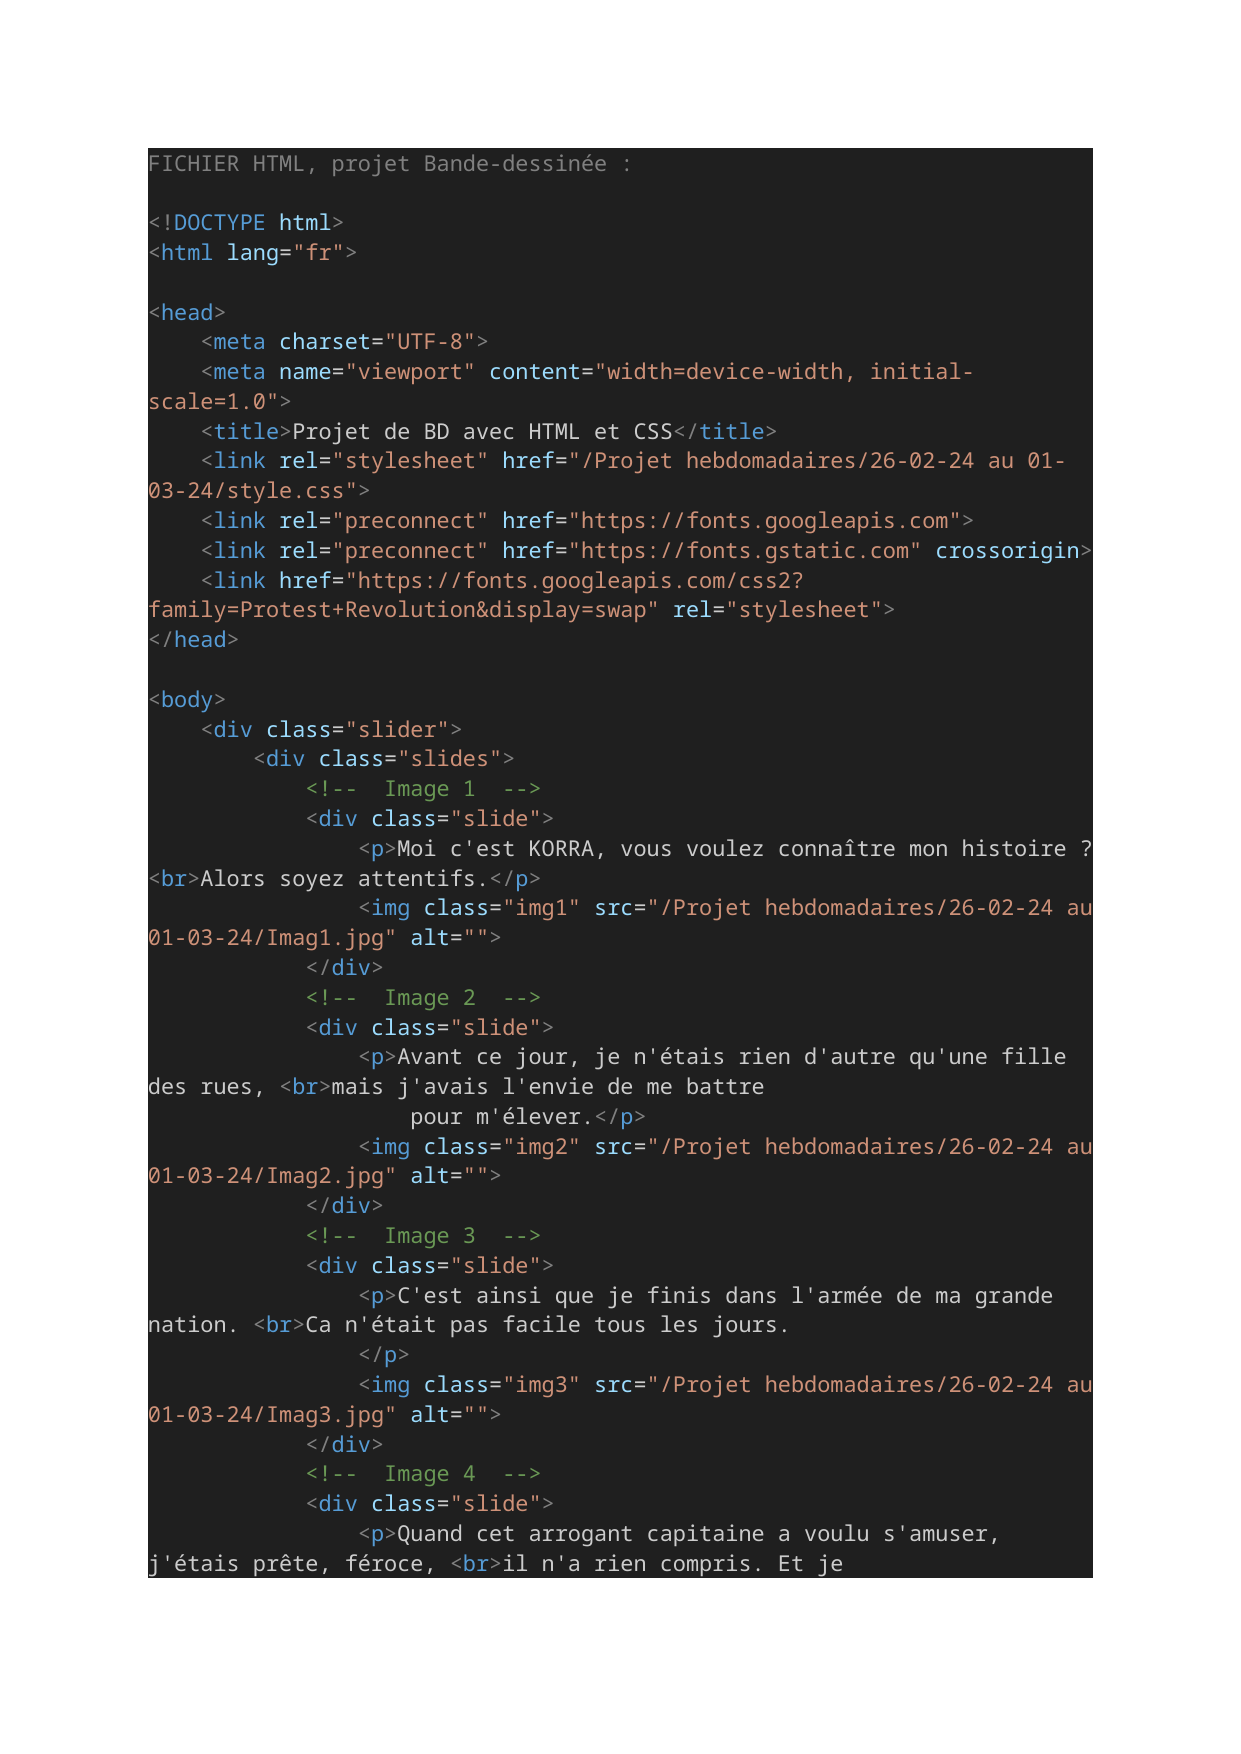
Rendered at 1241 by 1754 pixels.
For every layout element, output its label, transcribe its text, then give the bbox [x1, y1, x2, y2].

text <!-- Image 3 --> [148, 1220, 1093, 1250]
text pour m'élever.</p> [148, 1101, 1093, 1131]
text <meta charset="UTF-8"> [148, 326, 1093, 356]
text <p>C'est ainsi que je finis dans l'armée de ma grande nation. <br>Ca n'était pas facile tous les jours. [148, 1280, 1093, 1339]
text <link rel="preconnect" href="https://fonts.gstatic.com" crossorigin> [148, 535, 1093, 565]
text <p>Quand cet arrogant capitaine a voulu s'amuser, j'étais prête, féroce, <br>il n'a rien compris. Et je [148, 1518, 1093, 1578]
text </div> [148, 1190, 1093, 1220]
text </div> [148, 952, 1093, 982]
text <div class="slider"> [148, 714, 1093, 743]
text <p>Avant ce jour, je n'étais rien d'autre qu'une fille des rues, <br>mais j'avais l'envie de me battre [148, 1041, 1093, 1101]
text </head> [148, 624, 1093, 654]
text FICHIER HTML, projet Bande-dessinée : [148, 148, 1093, 177]
text <div class="slide"> [148, 1488, 1093, 1518]
text <title>Projet de BD avec HTML et CSS</title> [148, 416, 1093, 446]
text <link rel="stylesheet" href="/Projet hebdomadaires/26-02-24 au 01-03-24/style.css"> [148, 446, 1093, 505]
text </div> [148, 1429, 1093, 1458]
text <!DOCTYPE html> [148, 207, 1093, 237]
text <body> [148, 684, 1093, 714]
text <div class="slide"> [148, 803, 1093, 833]
text <img class="img1" src="/Projet hebdomadaires/26-02-24 au 01-03-24/Imag1.jpg" alt=""> [148, 892, 1093, 952]
text <link href="https://fonts.googleapis.com/css2?family=Protest+Revolution&display=swap" rel="stylesheet"> [148, 565, 1093, 624]
text <meta name="viewport" content="width=device-width, initial-scale=1.0"> [148, 356, 1093, 416]
text <img class="img2" src="/Projet hebdomadaires/26-02-24 au 01-03-24/Imag2.jpg" alt=""> [148, 1131, 1093, 1190]
text <div class="slides"> [148, 743, 1093, 773]
text <p>Moi c'est KORRA, vous voulez connaître mon histoire ?<br>Alors soyez attentifs.</p> [148, 833, 1093, 892]
text <head> [148, 297, 1093, 326]
text <!-- Image 1 --> [148, 773, 1093, 803]
text <!-- Image 2 --> [148, 982, 1093, 1012]
text <link rel="preconnect" href="https://fonts.googleapis.com"> [148, 505, 1093, 535]
text <img class="img3" src="/Projet hebdomadaires/26-02-24 au 01-03-24/Imag3.jpg" alt=""> [148, 1369, 1093, 1429]
text <div class="slide"> [148, 1012, 1093, 1041]
text <!-- Image 4 --> [148, 1458, 1093, 1488]
text <div class="slide"> [148, 1250, 1093, 1280]
text <html lang="fr"> [148, 237, 1093, 267]
text </p> [148, 1339, 1093, 1369]
